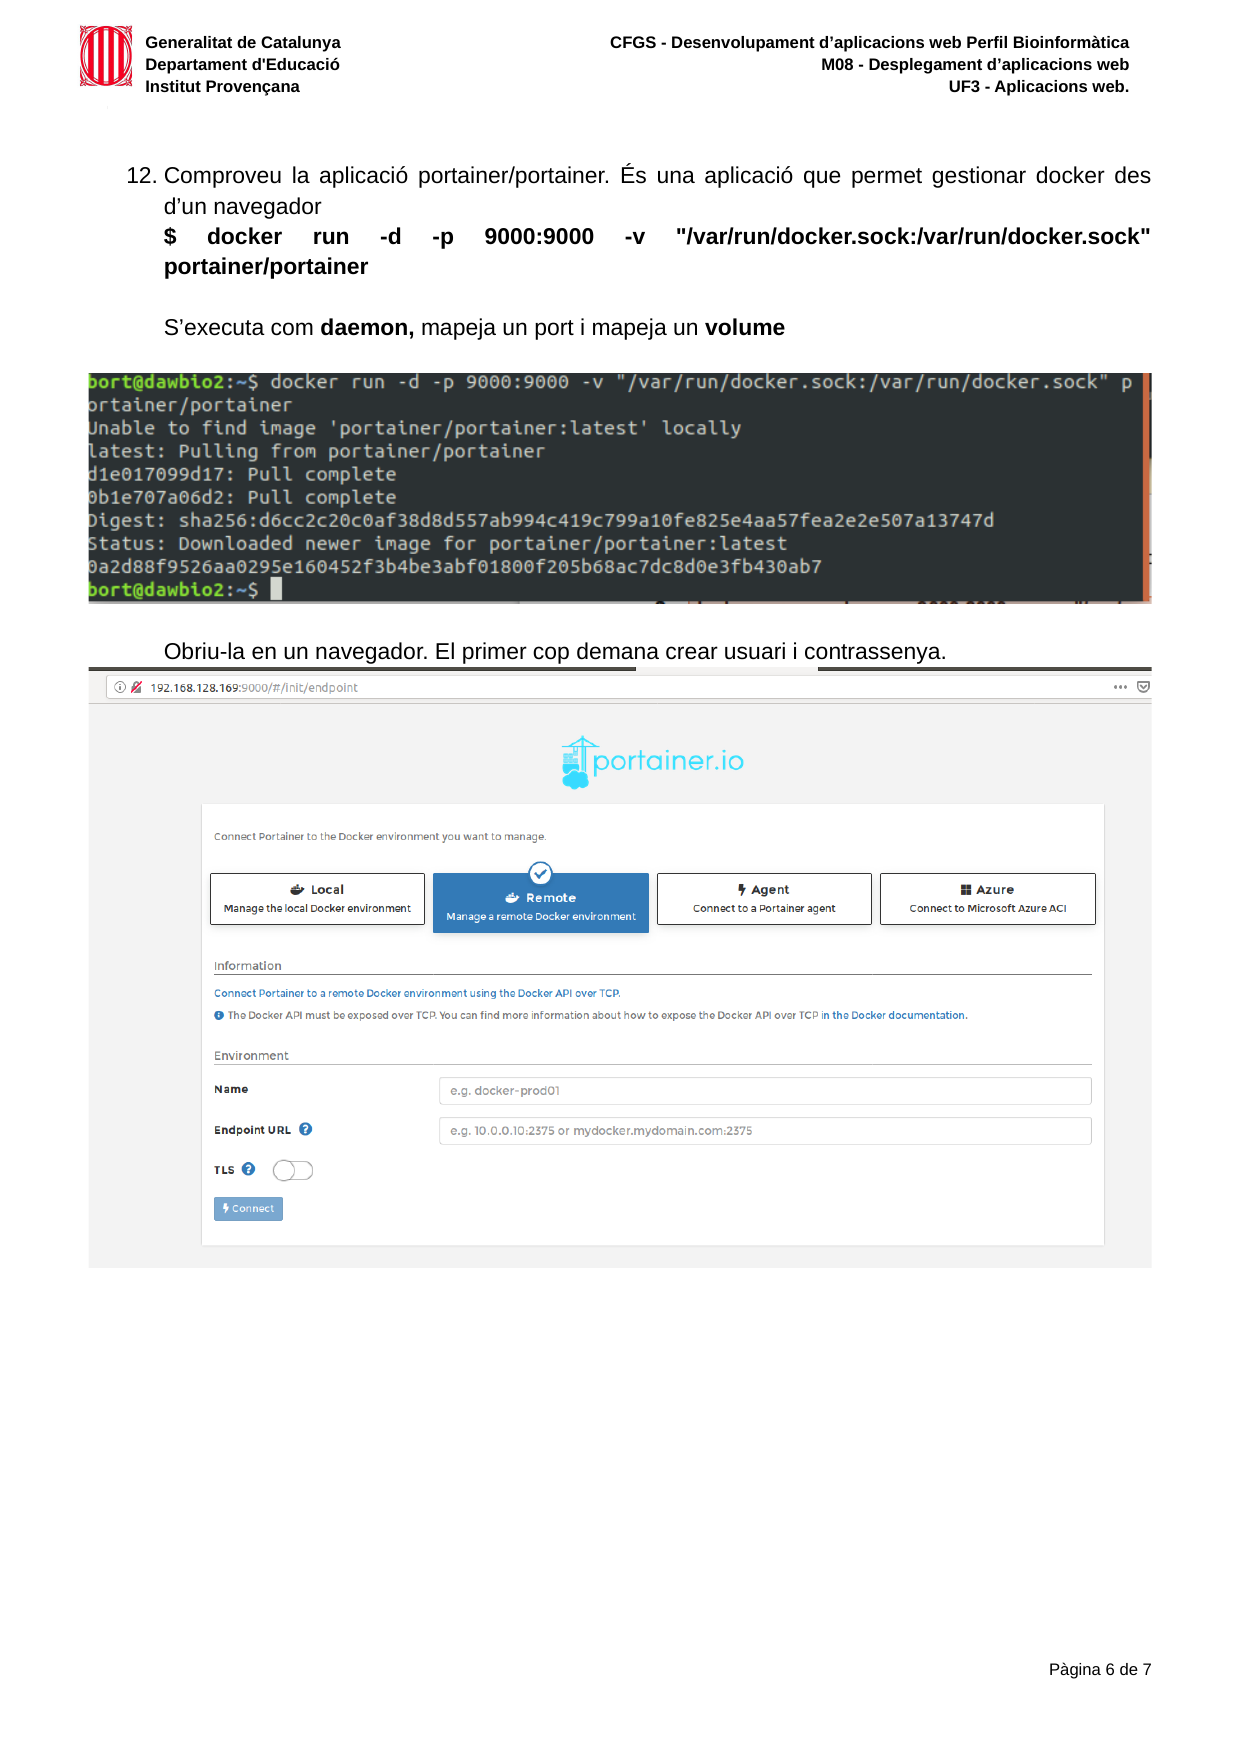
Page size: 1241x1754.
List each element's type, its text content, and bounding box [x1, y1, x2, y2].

picture [88, 373, 1152, 604]
picture [88, 667, 1152, 1268]
picture [77, 24, 136, 88]
list Comproveu la aplicació portainer/portainer. És una aplicació que permet gestionar docker des d’un navegador [126, 162, 1152, 219]
list $ docker run -d -p 9000:9000 -v "/var/run/docker.sock:/var/run/docker.sock" portainer/portainer [126, 223, 1152, 279]
list S’executa com daemon, mapeja un port i mapeja un volume [126, 313, 1152, 340]
list Obriu-la en un navegador. El primer cop demana crear usuari i contrassenya. [126, 638, 1152, 664]
